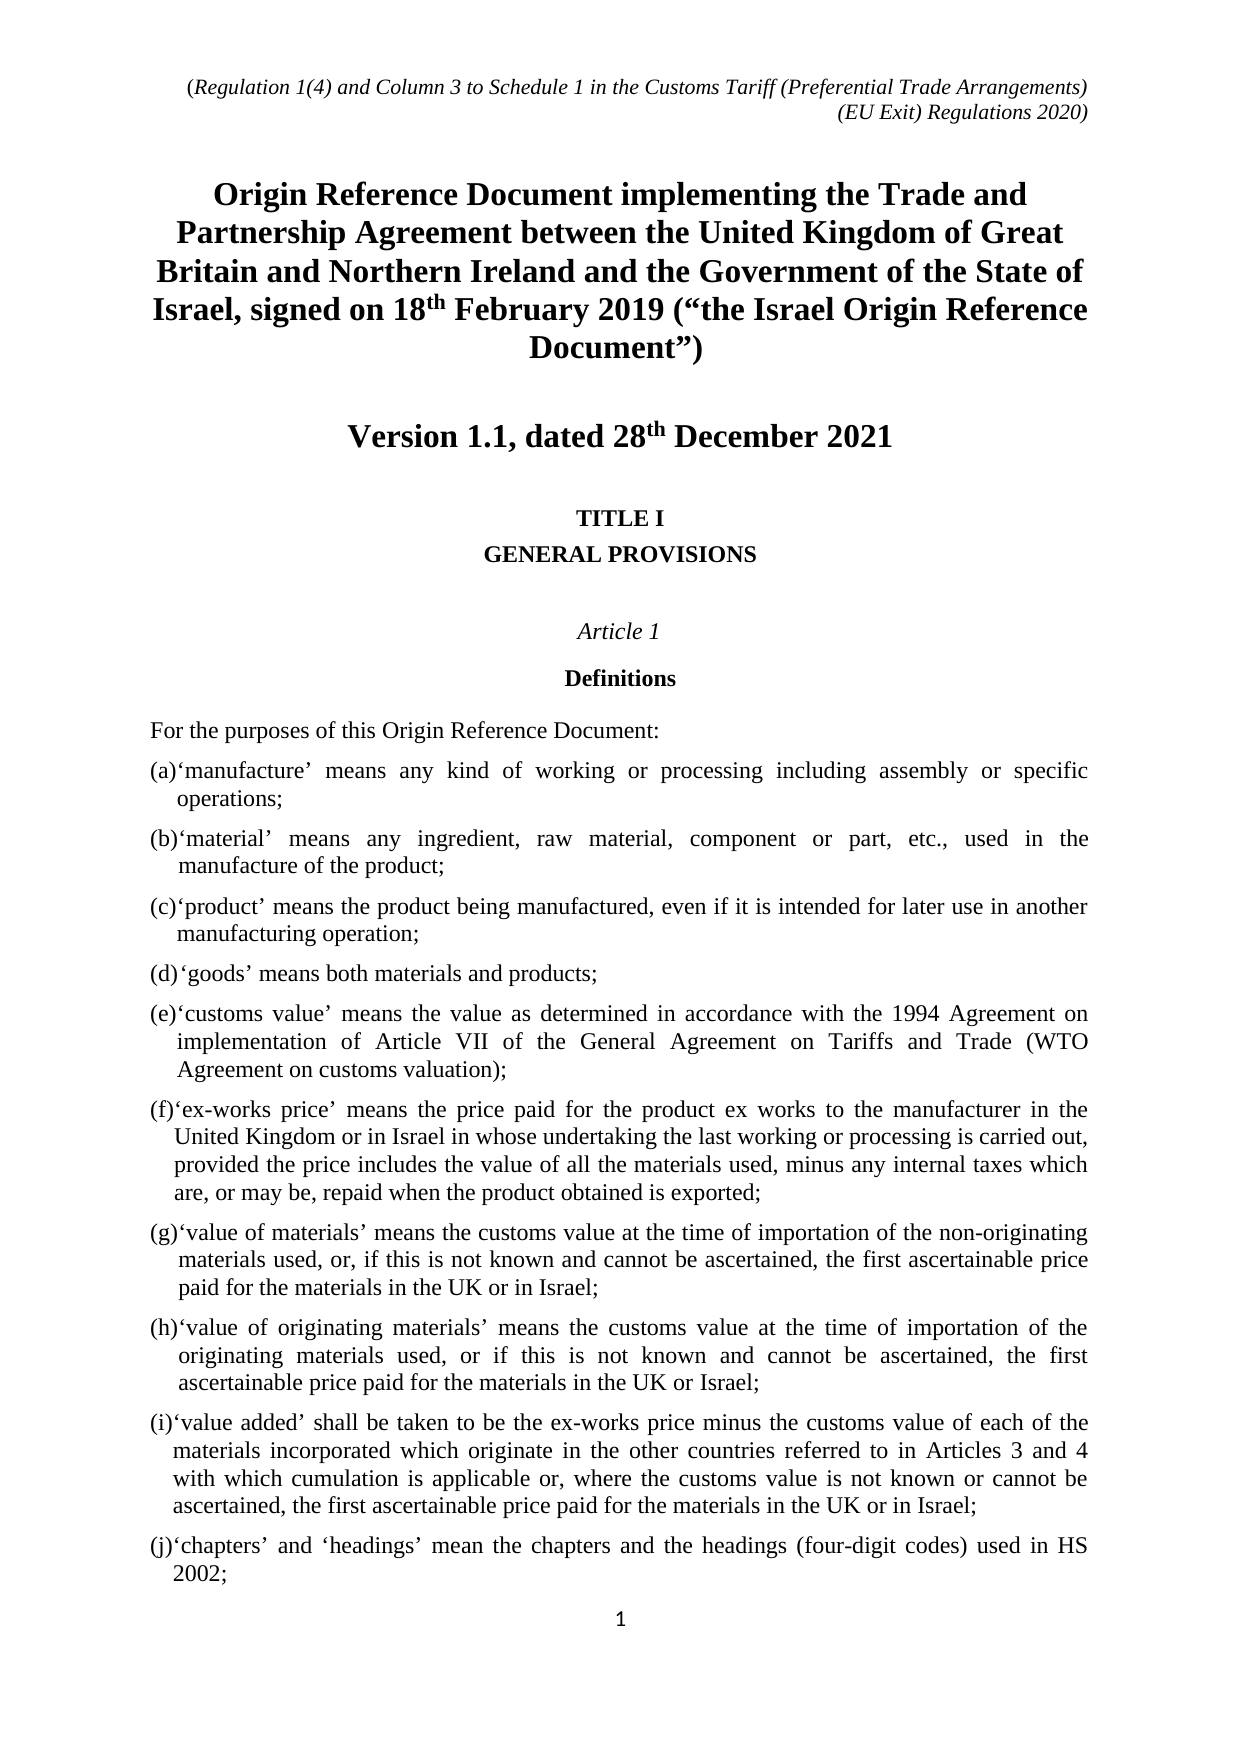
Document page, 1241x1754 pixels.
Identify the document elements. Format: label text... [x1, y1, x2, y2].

table_header ‘material’ means any ingredient, raw material, component or part, etc., used in the manufacture of the product; [178, 811, 1090, 879]
table_header (a) [150, 744, 177, 811]
table_header (b) [150, 811, 178, 879]
subtitle TITLE I [150, 504, 1090, 532]
subtitle Version 1.1, dated 28th December 2021 [150, 416, 1090, 454]
table_header (d) [150, 947, 179, 987]
table_header ‘chapters’ and ‘headings’ mean the chapters and the headings (four-digit codes) used in HS 2002; [173, 1519, 1090, 1586]
table_header ‘ex-works price’ means the price paid for the product ex works to the manufacturer in the United Kingdom or in Israel in whose undertaking the last working or processing is carried out, provided the price includes the value of all the materials used, minus any internal taxes which are, or may be, repaid when the product obtained is exported; [174, 1082, 1090, 1205]
table_header (e) [150, 987, 177, 1082]
table_header ‘customs value’ means the value as determined in accordance with the 1994 Agreement on implementation of Article VII of the General Agreement on Tariffs and Trade (WTO Agreement on customs valuation); [177, 987, 1090, 1082]
text Definitions [150, 663, 1090, 691]
table_header (g) [150, 1205, 178, 1301]
table_header (f) [150, 1082, 174, 1205]
table_header ‘product’ means the product being manufactured, even if it is intended for later use in another manufacturing operation; [177, 879, 1090, 947]
table_cell ‘value of originating materials’ means the customs value at the time of importation of the originating materials used, or if this is not known and cannot be ascertained, the first ascertainable price paid for the materials in the UK or Israel; [178, 1301, 1090, 1396]
text (Regulation 1(4) and Column 3 to Schedule 1 in the Customs Tariff (Preferential Trade Arrangements) (EU Exit) Regulations 2020) [150, 74, 1090, 124]
table_header (i) [150, 1396, 173, 1519]
subtitle Article 1 [150, 617, 1090, 645]
table_header (c) [150, 879, 177, 947]
text GENERAL PROVISIONS [150, 539, 1090, 567]
text For the purposes of this Origin Reference Document: [150, 716, 1090, 744]
table_header ‘value added’ shall be taken to be the ex-works price minus the customs value of each of the materials incorporated which originate in the other countries referred to in Articles 3 and 4 with which cumulation is applicable or, where the customs value is not known or cannot be ascertained, the first ascertainable price paid for the materials in the UK or in Israel; [173, 1396, 1090, 1519]
table_header ‘goods’ means both materials and products; [180, 947, 1090, 987]
table_cell (h) [150, 1301, 178, 1396]
table_header (j) [150, 1519, 173, 1586]
table_header ‘value of materials’ means the customs value at the time of importation of the non-originating materials used, or, if this is not known and cannot be ascertained, the first ascertainable price paid for the materials in the UK or in Israel; [178, 1205, 1090, 1301]
table_header ‘manufacture’ means any kind of working or processing including assembly or specific operations; [177, 744, 1090, 811]
subtitle Origin Reference Document implementing the Trade and Partnership Agreement between the United Kingdom of Great Britain and Northern Ireland and the Government of the State of Israel, signed on 18th February 2019 (“the Israel Origin Reference Document”) [150, 174, 1090, 366]
